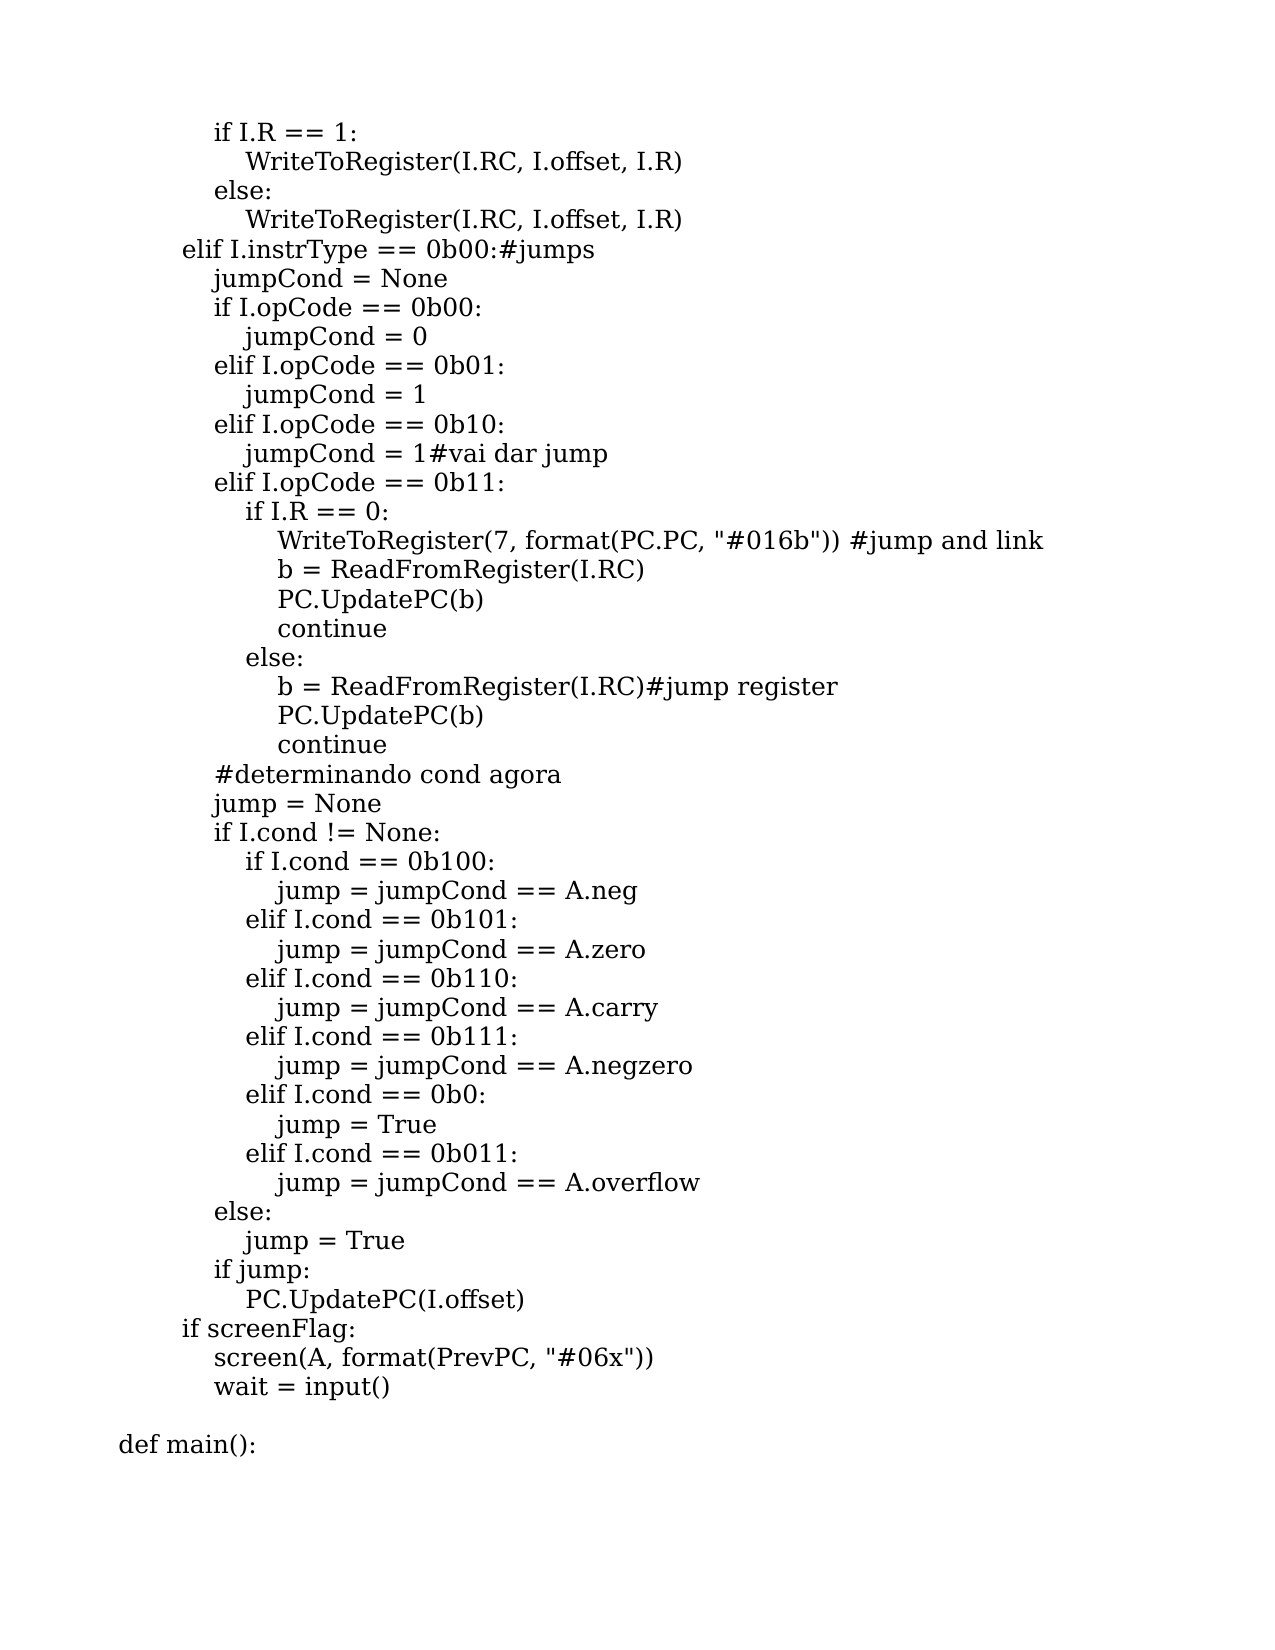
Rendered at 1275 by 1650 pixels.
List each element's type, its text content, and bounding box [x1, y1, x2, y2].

text elif I.instrType == 0b00:#jumps [118, 235, 1157, 264]
text continue [118, 614, 1157, 643]
text PC.UpdatePC(b) [118, 701, 1157, 731]
text if I.R == 1: [118, 118, 1157, 147]
text jumpCond = 0 [118, 322, 1157, 351]
text jumpCond = 1#vai dar jump [118, 439, 1157, 468]
text b = ReadFromRegister(I.RC)#jump register [118, 672, 1157, 701]
text if I.cond == 0b100: [118, 847, 1157, 876]
text elif I.opCode == 0b01: [118, 351, 1157, 381]
text elif I.opCode == 0b11: [118, 468, 1157, 497]
text if I.cond != None: [118, 818, 1157, 847]
text screen(A, format(PrevPC, "#06x")) [118, 1343, 1157, 1372]
text jump = None [118, 789, 1157, 818]
text if I.R == 0: [118, 497, 1157, 526]
text elif I.cond == 0b111: [118, 1022, 1157, 1051]
text jump = jumpCond == A.neg [118, 876, 1157, 906]
text jump = True [118, 1226, 1157, 1256]
text jumpCond = None [118, 264, 1157, 293]
text jump = jumpCond == A.overflow [118, 1168, 1157, 1197]
text wait = input() [118, 1372, 1157, 1401]
text else: [118, 643, 1157, 672]
text def main(): [118, 1431, 1157, 1460]
text PC.UpdatePC(I.offset) [118, 1285, 1157, 1314]
text elif I.opCode == 0b10: [118, 410, 1157, 439]
text elif I.cond == 0b110: [118, 964, 1157, 993]
text WriteToRegister(I.RC, I.offset, I.R) [118, 147, 1157, 176]
text if jump: [118, 1256, 1157, 1285]
text elif I.cond == 0b0: [118, 1081, 1157, 1110]
text jump = jumpCond == A.carry [118, 993, 1157, 1022]
text WriteToRegister(7, format(PC.PC, "#016b")) #jump and link [118, 526, 1157, 556]
text else: [118, 1197, 1157, 1226]
text jump = True [118, 1110, 1157, 1139]
text b = ReadFromRegister(I.RC) [118, 556, 1157, 585]
text continue [118, 731, 1157, 760]
text WriteToRegister(I.RC, I.offset, I.R) [118, 206, 1157, 235]
text #determinando cond agora [118, 760, 1157, 789]
text jump = jumpCond == A.zero [118, 935, 1157, 964]
text else: [118, 176, 1157, 206]
text if screenFlag: [118, 1314, 1157, 1343]
text jumpCond = 1 [118, 381, 1157, 410]
text PC.UpdatePC(b) [118, 585, 1157, 614]
text if I.opCode == 0b00: [118, 293, 1157, 322]
text jump = jumpCond == A.negzero [118, 1051, 1157, 1081]
text elif I.cond == 0b011: [118, 1139, 1157, 1168]
text elif I.cond == 0b101: [118, 906, 1157, 935]
